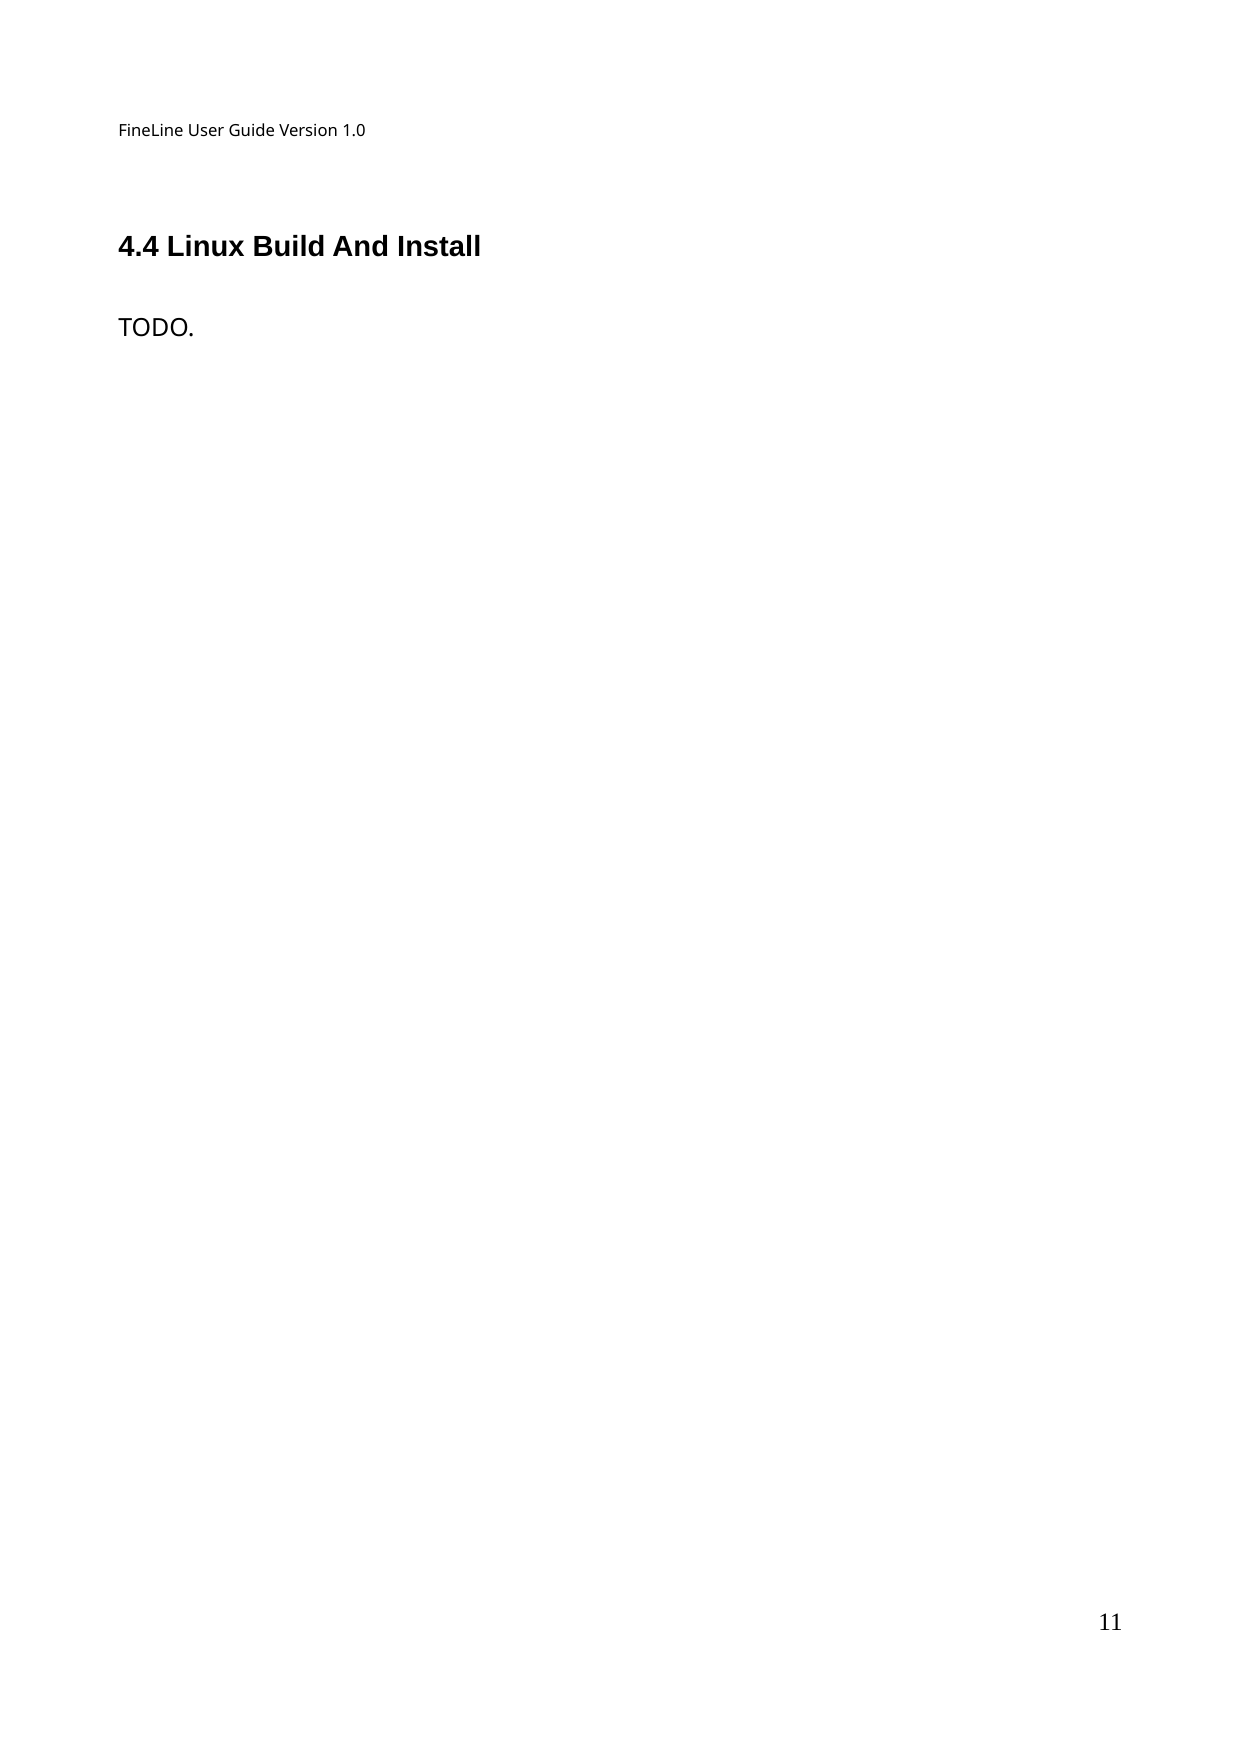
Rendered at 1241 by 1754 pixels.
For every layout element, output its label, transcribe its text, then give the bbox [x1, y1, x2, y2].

subtitle 4.4 Linux Build And Install [118, 229, 1122, 263]
text TODO. [118, 309, 1122, 343]
